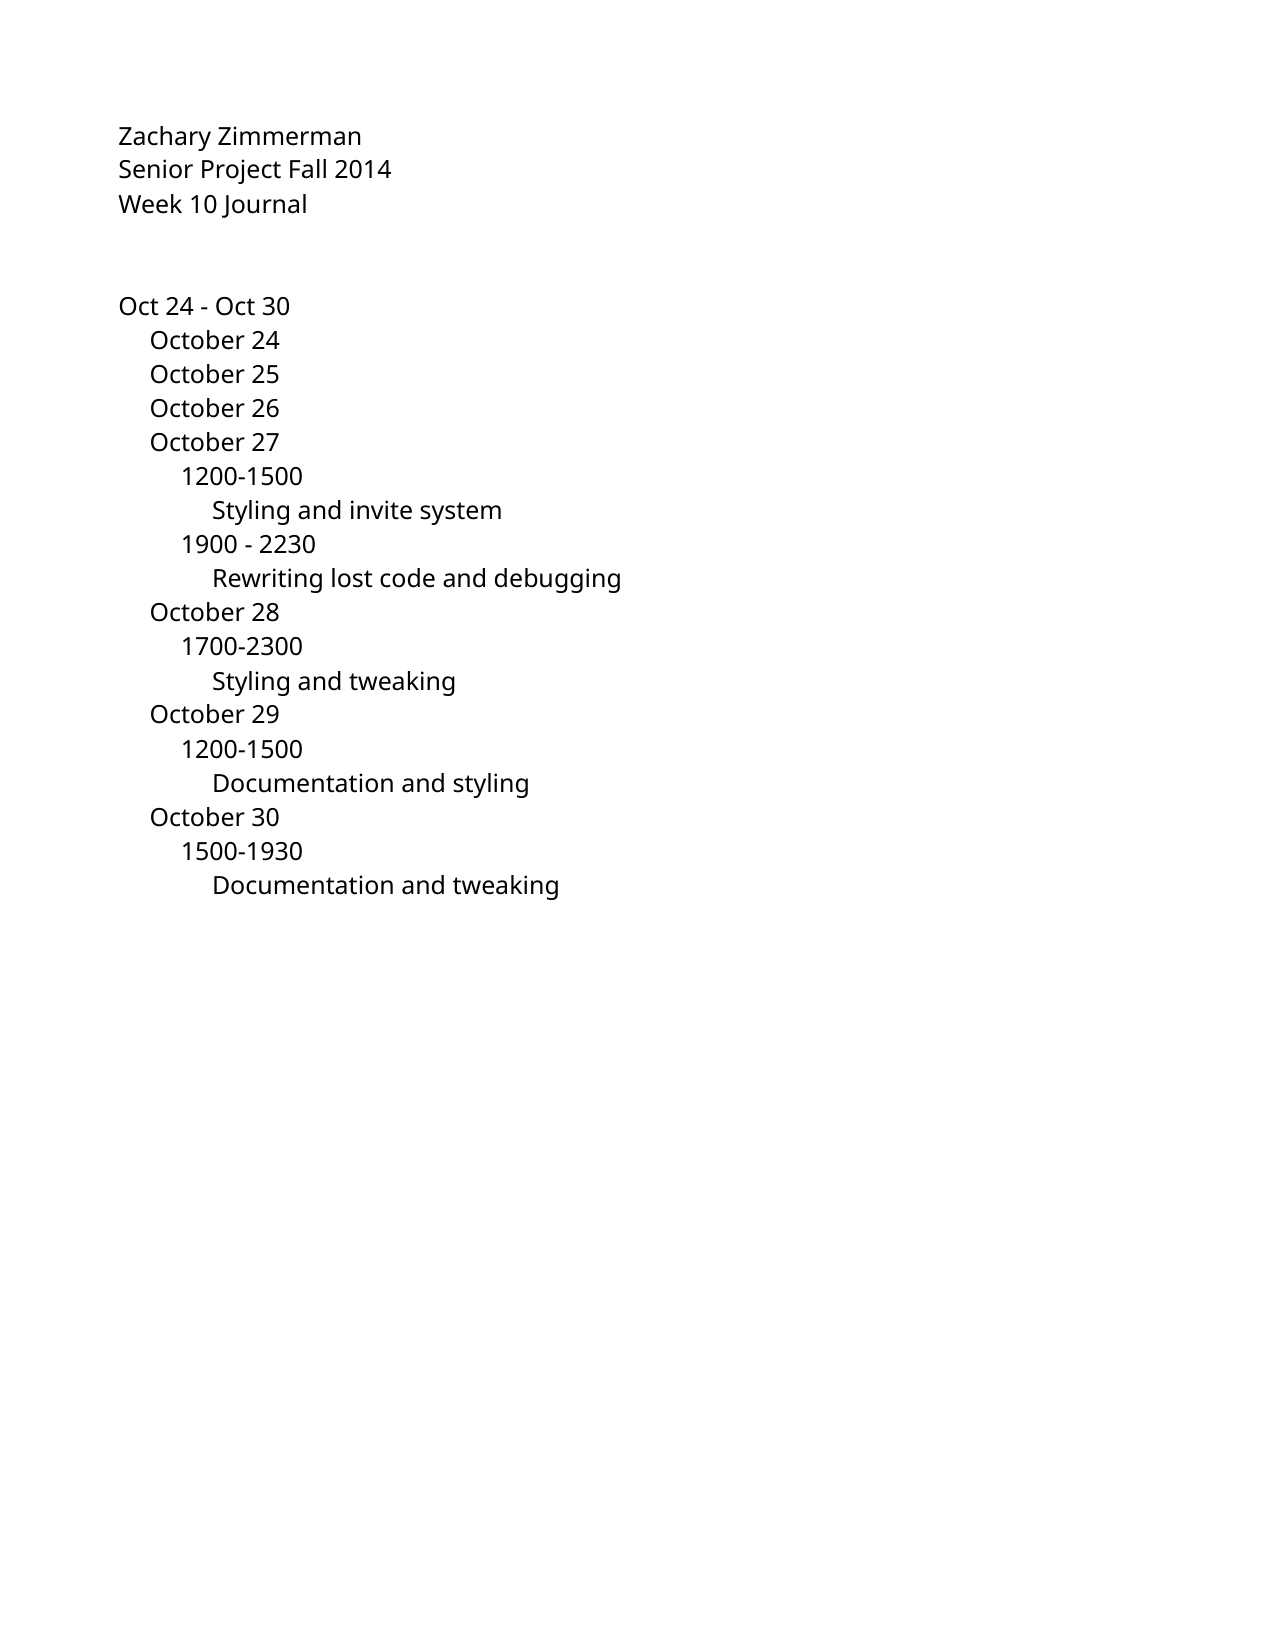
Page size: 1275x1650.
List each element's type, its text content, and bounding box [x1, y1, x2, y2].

text 1700-2300 [118, 629, 1157, 663]
text October 24 [118, 322, 1157, 357]
text October 26 [118, 391, 1157, 425]
text 1200-1500 [118, 459, 1157, 493]
text 1500-1930 [118, 833, 1157, 867]
text Styling and tweaking [118, 663, 1157, 697]
text October 28 [118, 595, 1157, 629]
text 1900 - 2230 [118, 527, 1157, 561]
text Styling and invite system [118, 493, 1157, 527]
text October 29 [118, 697, 1157, 731]
text Zachary Zimmerman [118, 118, 1157, 152]
text October 27 [118, 425, 1157, 459]
text October 30 [118, 799, 1157, 833]
text Documentation and styling [118, 765, 1157, 799]
text Oct 24 - Oct 30 [118, 288, 1157, 322]
text Week 10 Journal [118, 186, 1157, 220]
text 1200-1500 [118, 731, 1157, 765]
text Rewriting lost code and debugging [118, 561, 1157, 595]
text Senior Project Fall 2014 [118, 152, 1157, 186]
text October 25 [118, 357, 1157, 391]
text Documentation and tweaking [118, 867, 1157, 902]
